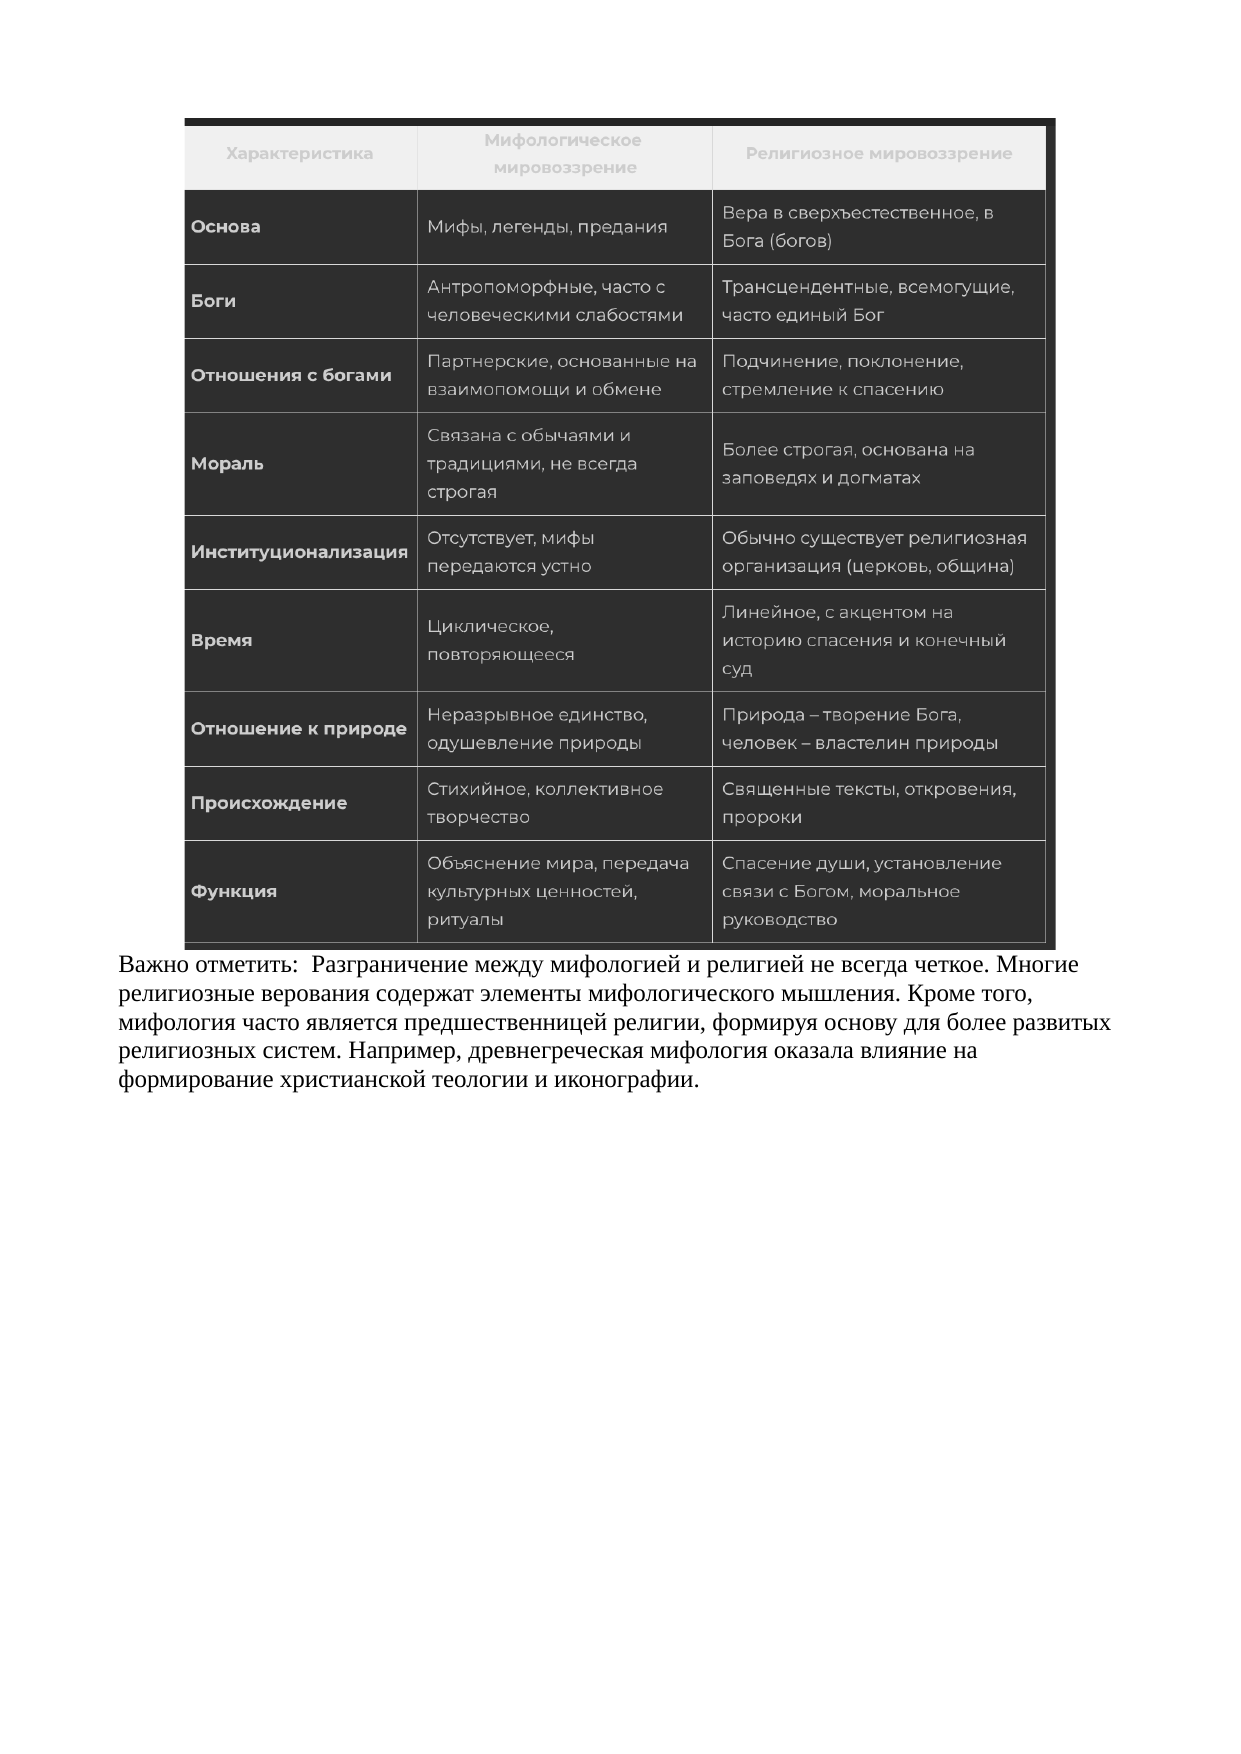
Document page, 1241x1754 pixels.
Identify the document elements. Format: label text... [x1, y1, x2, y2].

picture [184, 118, 1056, 950]
text Важно отметить: Разграничение между мифологией и религией не всегда четкое. Многие религиозные верования содержат элементы мифологического мышления. Кроме того, мифология часто является предшественницей религии, формируя основу для более развитых религиозных систем. Например, древнегреческая мифология оказала влияние на формирование христианской теологии и иконографии. [118, 118, 1122, 1093]
